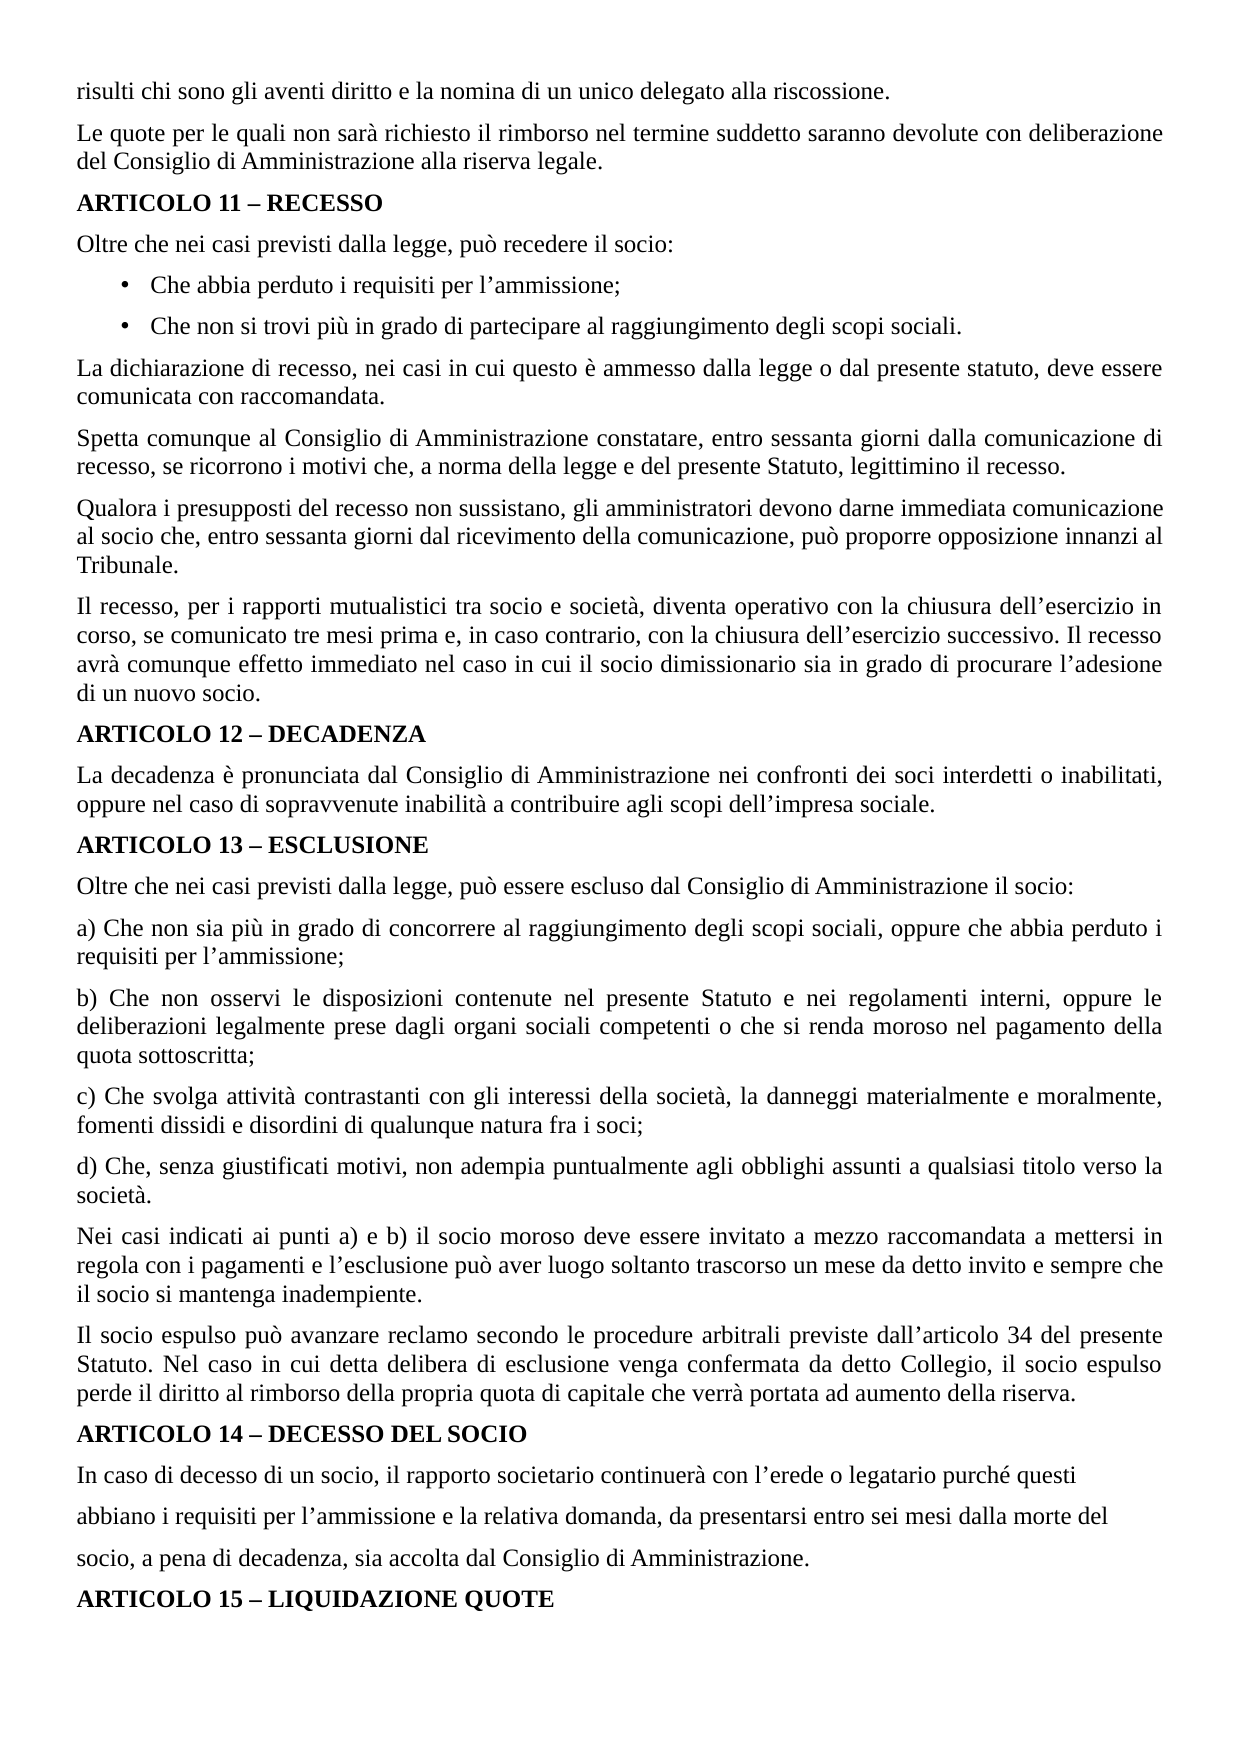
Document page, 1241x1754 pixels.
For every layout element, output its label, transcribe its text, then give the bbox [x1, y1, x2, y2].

text Spetta comunque al Consiglio di Amministrazione constatare, entro sessanta giorni dalla comunicazione di recesso, se ricorrono i motivi che, a norma della legge e del presente Statuto, legittimino il recesso. [76, 423, 1164, 480]
text Le quote per le quali non sarà richiesto il rimborso nel termine suddetto saranno devolute con deliberazione del Consiglio di Amministrazione alla riserva legale. [76, 118, 1164, 175]
text abbiano i requisiti per l’ammissione e la relativa domanda, da presentarsi entro sei mesi dalla morte del [76, 1501, 1164, 1530]
text ARTICOLO 11 – RECESSO [76, 188, 1164, 216]
text Oltre che nei casi previsti dalla legge, può essere escluso dal Consiglio di Amministrazione il socio: [76, 871, 1164, 900]
text b) Che non osservi le disposizioni contenute nel presente Statuto e nei regolamenti interni, oppure le deliberazioni legalmente prese dagli organi sociali competenti o che si renda moroso nel pagamento della quota sottoscritta; [76, 983, 1164, 1069]
text ARTICOLO 14 – DECESSO DEL SOCIO [76, 1419, 1164, 1448]
text La decadenza è pronunciata dal Consiglio di Amministrazione nei confronti dei soci interdetti o inabilitati, oppure nel caso di sopravvenute inabilità a contribuire agli scopi dell’impresa sociale. [76, 760, 1164, 818]
text risulti chi sono gli aventi diritto e la nomina di un unico delegato alla riscossione. [76, 76, 1164, 105]
text Il socio espulso può avanzare reclamo secondo le procedure arbitrali previste dall’articolo 34 del presente Statuto. Nel caso in cui detta delibera di esclusione venga confermata da detto Collegio, il socio espulso perde il diritto al rimborso della propria quota di capitale che verrà portata ad aumento della riserva. [76, 1320, 1164, 1406]
text socio, a pena di decadenza, sia accolta dal Consiglio di Amministrazione. [76, 1543, 1164, 1571]
text a) Che non sia più in grado di concorrere al raggiungimento degli scopi sociali, oppure che abbia perduto i requisiti per l’ammissione; [76, 913, 1164, 970]
text c) Che svolga attività contrastanti con gli interessi della società, la danneggi materialmente e moralmente, fomenti dissidi e disordini di qualunque natura fra i soci; [76, 1081, 1164, 1139]
text In caso di decesso di un socio, il rapporto societario continuerà con l’erede o legatario purché questi [76, 1460, 1164, 1489]
text ARTICOLO 15 – LIQUIDAZIONE QUOTE [76, 1584, 1164, 1613]
list Che abbia perduto i requisiti per l’ammissione; [121, 270, 1164, 299]
text d) Che, senza giustificati motivi, non adempia puntualmente agli obblighi assunti a qualsiasi titolo verso la società. [76, 1151, 1164, 1209]
text ARTICOLO 13 – ESCLUSIONE [76, 830, 1164, 859]
text La dichiarazione di recesso, nei casi in cui questo è ammesso dalla legge o dal presente statuto, deve essere comunicata con raccomandata. [76, 353, 1164, 410]
text Nei casi indicati ai punti a) e b) il socio moroso deve essere invitato a mezzo raccomandata a mettersi in regola con i pagamenti e l’esclusione può aver luogo soltanto trascorso un mese da detto invito e sempre che il socio si mantenga inadempiente. [76, 1221, 1164, 1308]
list Che non si trovi più in grado di partecipare al raggiungimento degli scopi sociali. [121, 311, 1164, 340]
text Il recesso, per i rapporti mutualistici tra socio e società, diventa operativo con la chiusura dell’esercizio in corso, se comunicato tre mesi prima e, in caso contrario, con la chiusura dell’esercizio successivo. Il recesso avrà comunque effetto immediato nel caso in cui il socio dimissionario sia in grado di procurare l’adesione di un nuovo socio. [76, 591, 1164, 706]
text Qualora i presupposti del recesso non sussistano, gli amministratori devono darne immediata comunicazione al socio che, entro sessanta giorni dal ricevimento della comunicazione, può proporre opposizione innanzi al Tribunale. [76, 493, 1164, 579]
text Oltre che nei casi previsti dalla legge, può recedere il socio: [76, 229, 1164, 258]
text ARTICOLO 12 – DECADENZA [76, 719, 1164, 748]
